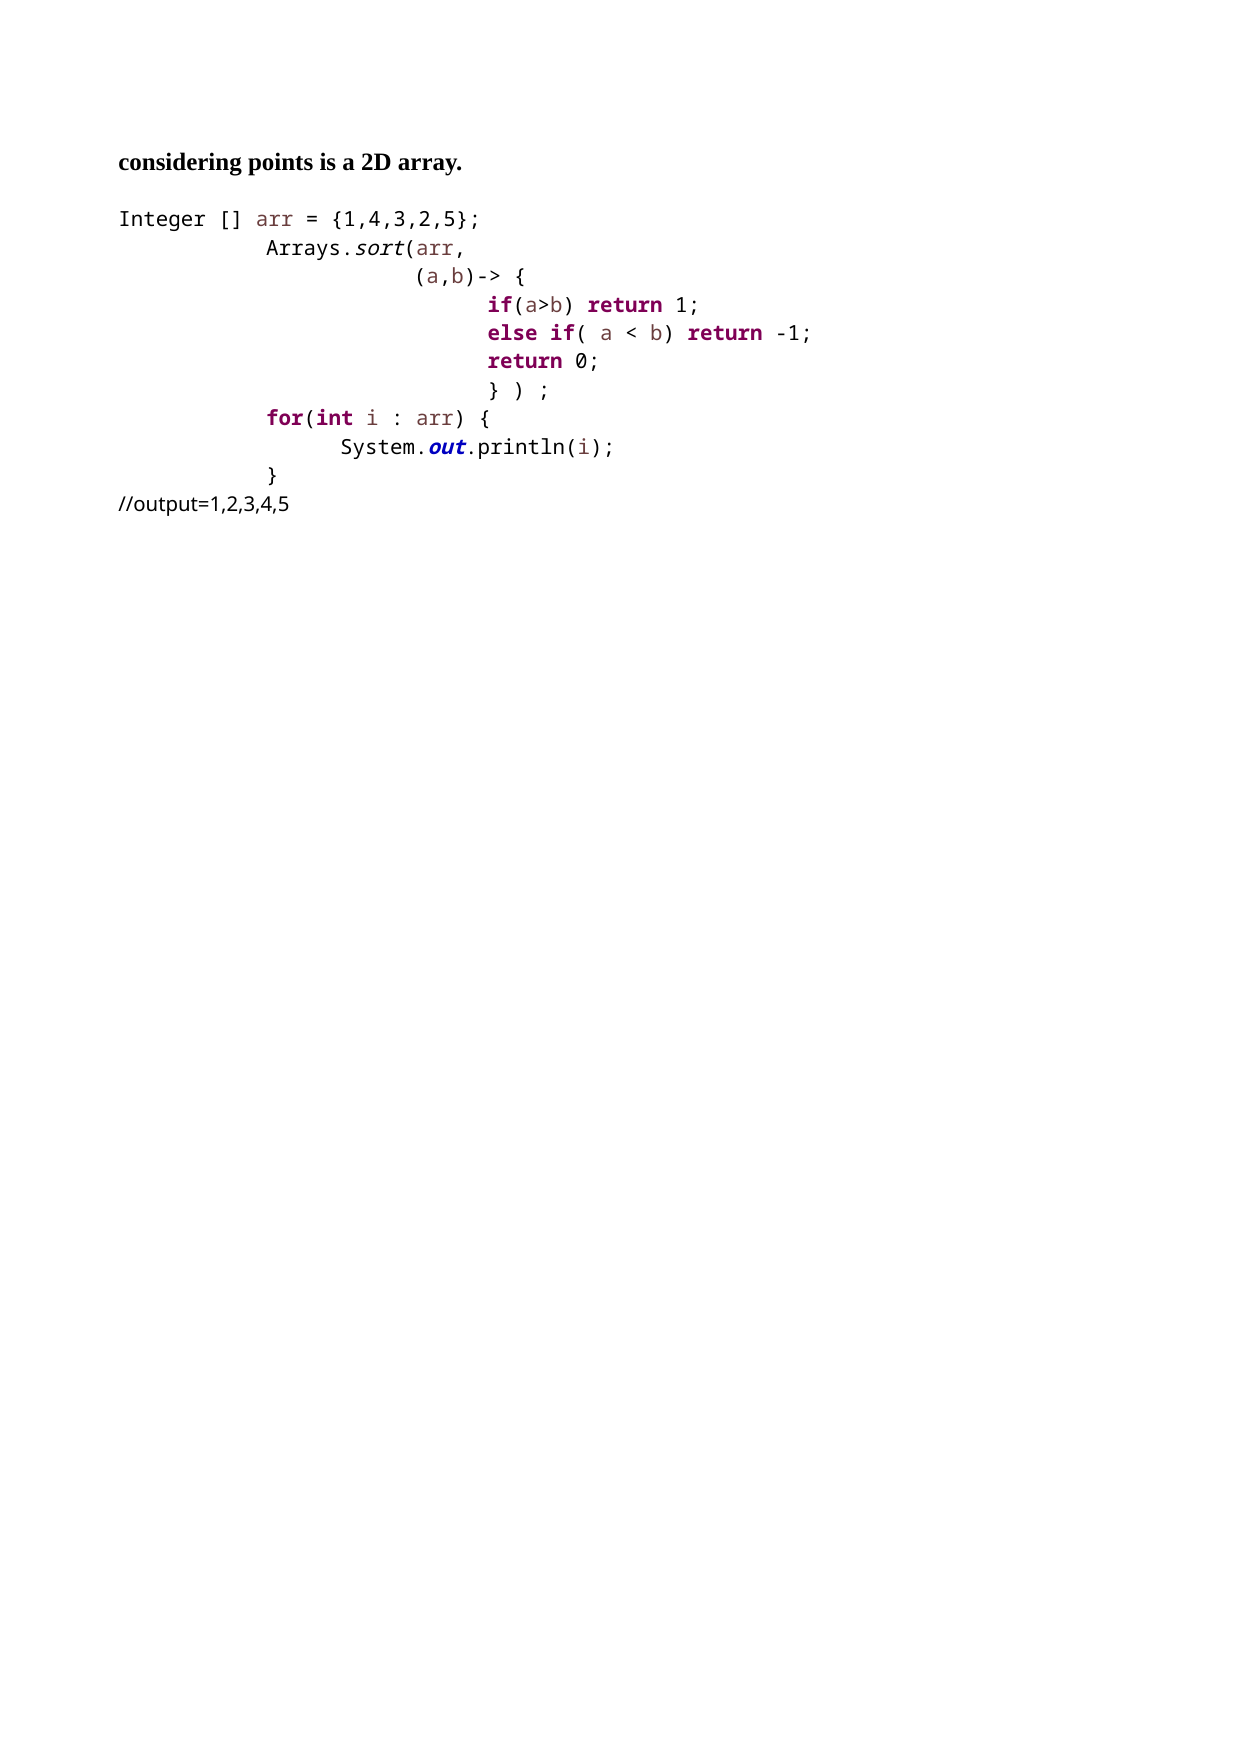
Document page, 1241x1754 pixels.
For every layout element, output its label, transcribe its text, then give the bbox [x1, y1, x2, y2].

text if(a>b) return 1; [118, 290, 1122, 318]
text } [118, 460, 1122, 489]
text //output=1,2,3,4,5 [118, 489, 1122, 517]
text for(int i : arr) { [118, 403, 1122, 432]
text considering points is a 2D array. [118, 147, 1122, 176]
text System.out.println(i); [118, 432, 1122, 460]
text (a,b)-> { [118, 261, 1122, 290]
text return 0; [118, 347, 1122, 375]
text Integer [] arr = {1,4,3,2,5}; [118, 204, 1122, 233]
text Arrays.sort(arr, [118, 233, 1122, 261]
text } ) ; [118, 375, 1122, 403]
text else if( a < b) return -1; [118, 318, 1122, 347]
